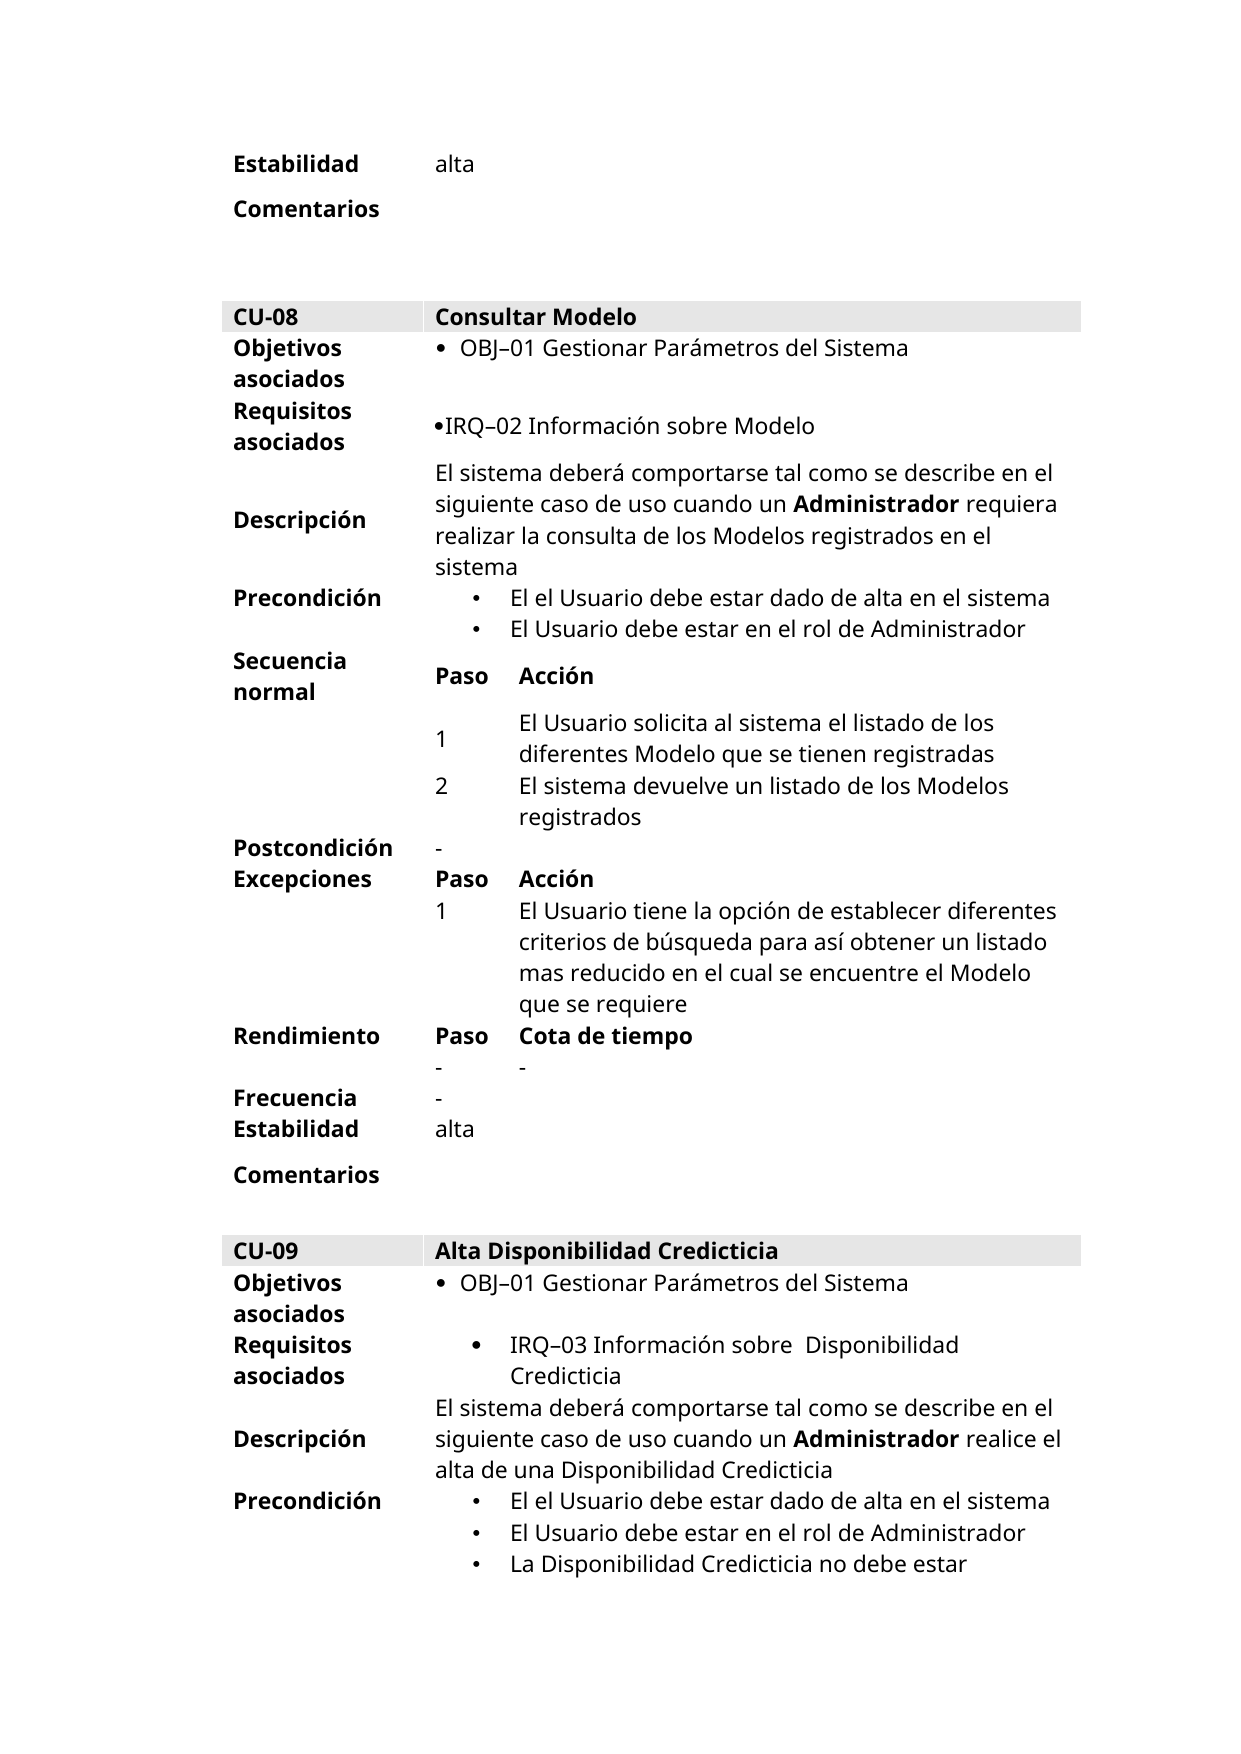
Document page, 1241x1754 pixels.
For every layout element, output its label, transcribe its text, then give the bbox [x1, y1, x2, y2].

table_cell 1 [424, 707, 507, 769]
table_cell [424, 179, 1084, 238]
table_cell OBJ–01 Gestionar Parámetros del Sistema [424, 1266, 1081, 1329]
table_cell Requisitos asociados [222, 395, 423, 457]
table_cell Secuencia normal [222, 645, 423, 707]
table_cell El Usuario tiene la opción de establecer diferentes criterios de búsqueda para así obtener un listado mas reducido en el cual se encuentre el Modelo que se requiere [508, 895, 1081, 1019]
table_cell Paso [424, 645, 507, 707]
table_cell Precondición [222, 1485, 423, 1579]
table_cell El el Usuario debe estar dado de alta en el sistema El Usuario debe estar en el rol de Administrador La Disponibilidad Credicticia no debe estar [424, 1485, 1081, 1579]
table_cell Paso [424, 1020, 507, 1051]
table_cell [424, 1145, 1081, 1204]
table_cell El sistema deberá comportarse tal como se describe en el siguiente caso de uso cuando un Administrador realice el alta de una Disponibilidad Credicticia [424, 1391, 1081, 1485]
table_cell Postcondición [222, 832, 423, 863]
table_cell Precondición [222, 582, 423, 644]
table_cell Frecuencia [222, 1082, 423, 1113]
table_cell [222, 707, 423, 832]
table_cell Requisitos asociados [222, 1329, 423, 1391]
table_cell El sistema devuelve un listado de los Modelos registrados [508, 770, 1081, 832]
table_cell Objetivos asociados [222, 332, 423, 394]
table_cell El sistema deberá comportarse tal como se describe en el siguiente caso de uso cuando un Administrador requiera realizar la consulta de los Modelos registrados en el sistema [424, 457, 1081, 582]
table_cell Descripción [222, 1391, 423, 1485]
table_header CU-08 [222, 301, 423, 332]
table_cell alta [424, 148, 1084, 179]
table_cell IRQ–03 Información sobre Disponibilidad Credicticia [424, 1329, 1081, 1391]
table_cell Objetivos asociados [222, 1266, 423, 1329]
table_header CU-09 [222, 1235, 423, 1266]
table_cell - [508, 1051, 1081, 1082]
table_cell Comentarios [222, 179, 423, 238]
table_cell Estabilidad [222, 1113, 423, 1144]
table_cell alta [424, 1113, 1081, 1144]
table_header Consultar Modelo [424, 301, 1081, 332]
table_header Alta Disponibilidad Credicticia [424, 1235, 1081, 1266]
table_cell El Usuario solicita al sistema el listado de los diferentes Modelo que se tienen registradas [508, 707, 1081, 769]
table_cell 1 [424, 895, 507, 1019]
table_cell Acción [508, 645, 1081, 707]
table_cell - [424, 1082, 1081, 1113]
table_cell Rendimiento [222, 1020, 423, 1051]
table_cell Acción [508, 863, 1081, 894]
table_cell [222, 895, 423, 1019]
table_cell Cota de tiempo [508, 1020, 1081, 1051]
table_cell Paso [424, 863, 507, 894]
table_cell - [424, 832, 1081, 863]
table_cell Estabilidad [222, 148, 423, 179]
table_cell Excepciones [222, 863, 423, 894]
table_cell - [424, 1051, 507, 1082]
table_cell Descripción [222, 457, 423, 582]
table_cell IRQ–02 Información sobre Modelo [424, 395, 1081, 457]
table_cell 2 [424, 770, 507, 832]
table_cell El el Usuario debe estar dado de alta en el sistema El Usuario debe estar en el rol de Administrador [424, 582, 1081, 644]
table_cell Comentarios [222, 1145, 423, 1204]
table_cell OBJ–01 Gestionar Parámetros del Sistema [424, 332, 1081, 394]
table_cell [222, 1051, 423, 1082]
